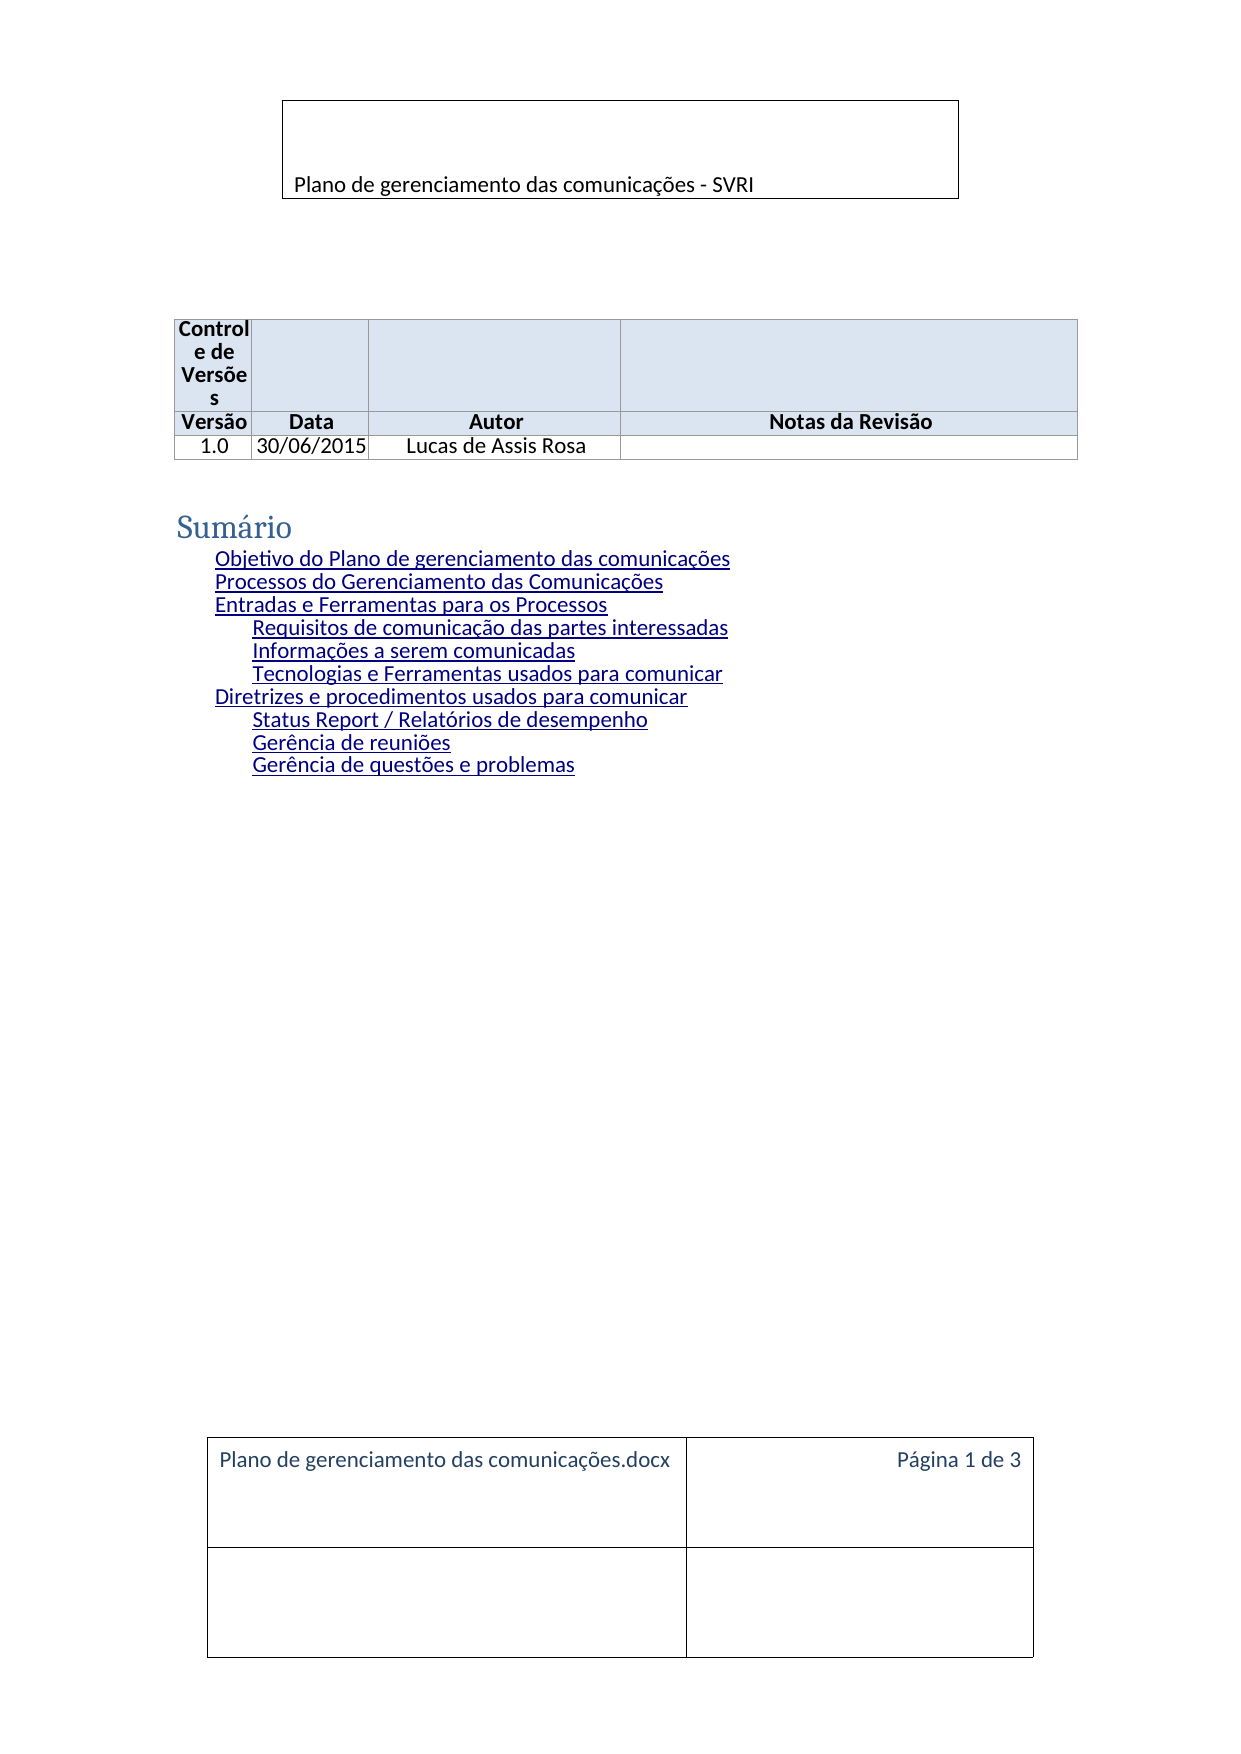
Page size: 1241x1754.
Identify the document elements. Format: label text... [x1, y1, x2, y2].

text Sumário [177, 508, 1063, 546]
text Entradas e Ferramentas para os Processos [215, 595, 1063, 618]
table_header [621, 320, 1077, 411]
table_cell [621, 436, 1077, 459]
table_cell Data [252, 412, 368, 435]
text Gerência de reuniões [252, 733, 1063, 756]
table_header [252, 320, 368, 411]
table_cell Lucas de Assis Rosa [369, 436, 620, 459]
table_cell 30/06/2015 [252, 436, 368, 459]
table_cell 1.0 [175, 436, 251, 459]
table_cell Versão [175, 412, 251, 435]
table_cell Autor [369, 412, 620, 435]
text Informações a serem comunicadas [252, 641, 1063, 664]
table_cell Notas da Revisão [621, 412, 1077, 435]
text Status Report / Relatórios de desempenho [252, 710, 1063, 733]
text Objetivo do Plano de gerenciamento das comunicações [215, 549, 1063, 572]
table_header Controle de Versões [175, 320, 251, 411]
table_header [369, 320, 620, 411]
text Processos do Gerenciamento das Comunicações [215, 572, 1063, 595]
text Diretrizes e procedimentos usados para comunicar [215, 687, 1063, 710]
text Requisitos de comunicação das partes interessadas [252, 618, 1063, 641]
text Tecnologias e Ferramentas usados para comunicar [252, 664, 1063, 687]
text Gerência de questões e problemas [252, 756, 1063, 778]
